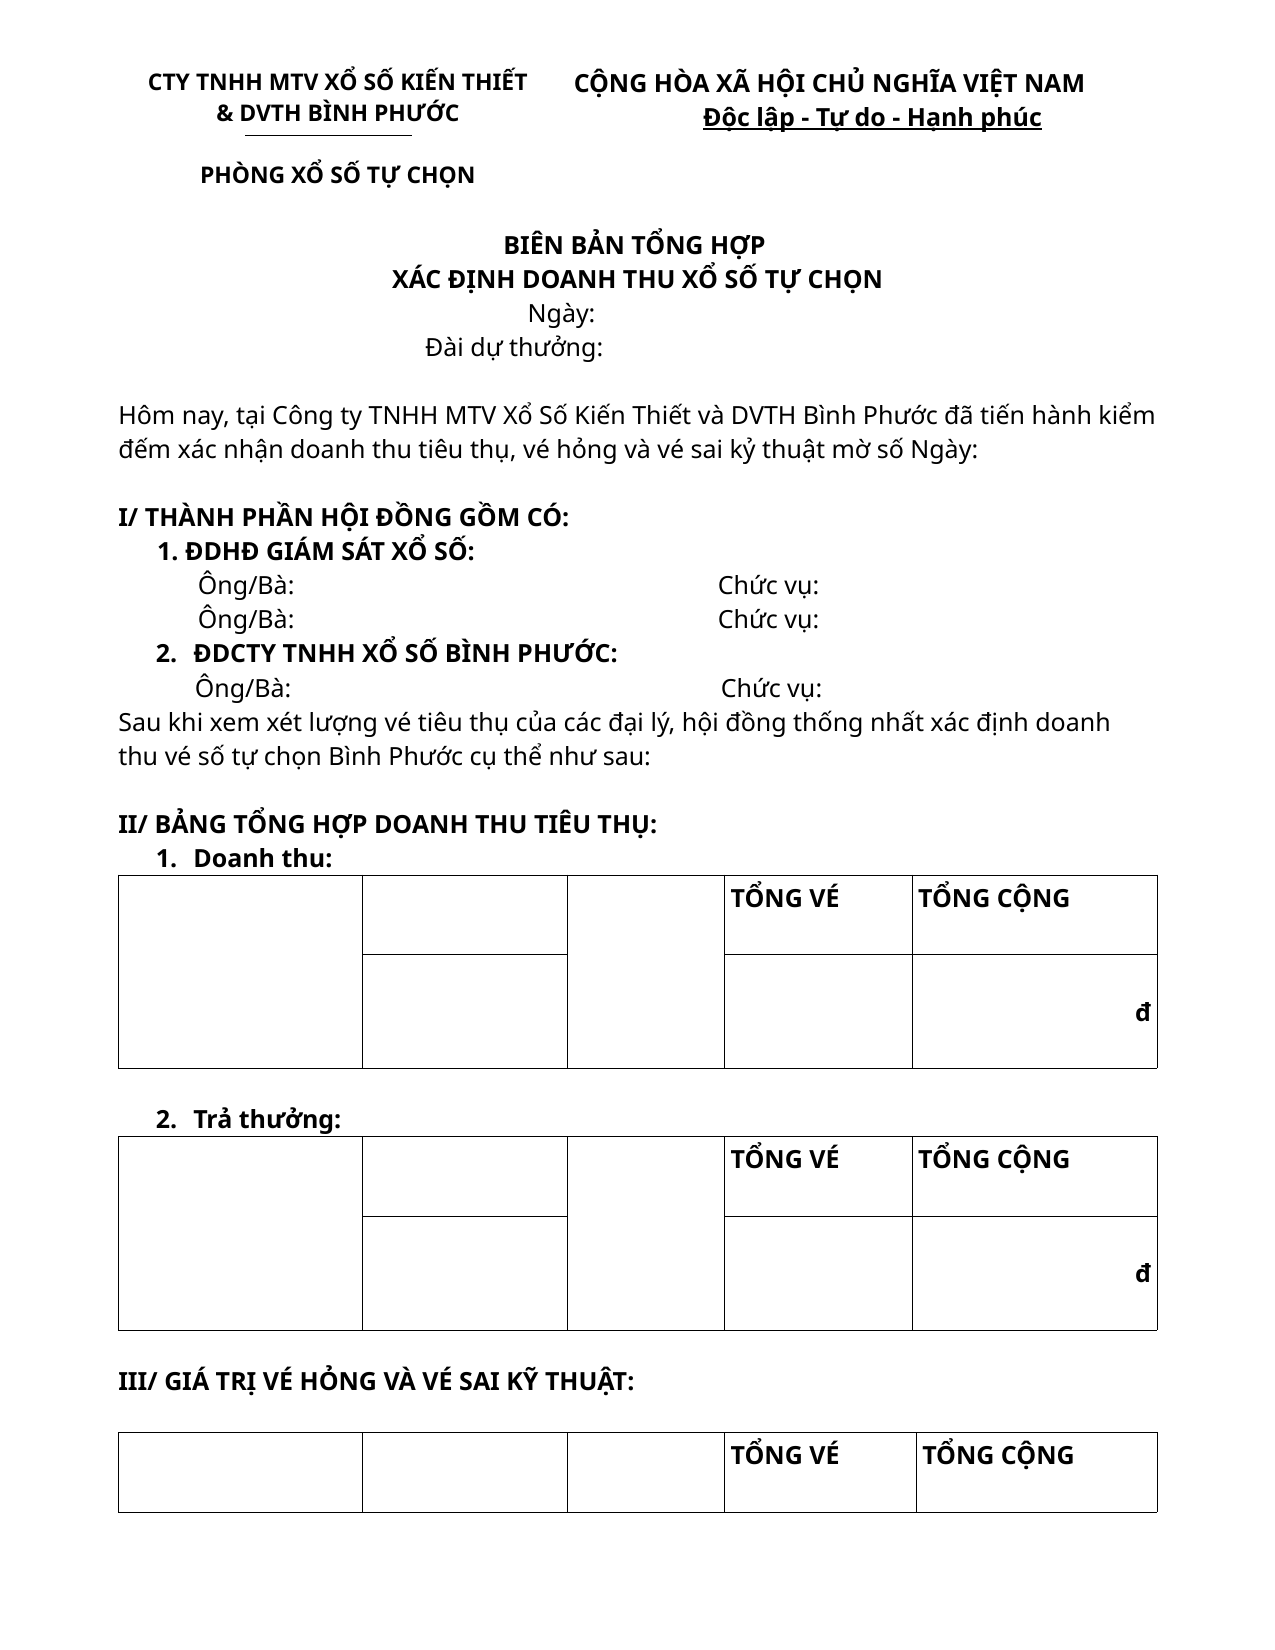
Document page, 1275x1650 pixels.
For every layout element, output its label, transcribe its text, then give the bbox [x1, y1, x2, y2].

table_header TỔNG VÉ [725, 1433, 916, 1512]
list Ông/Bà: <get_ctyxs1()> Chức vụ: <get_cv_ctyxs1()> [118, 670, 1157, 704]
table_header TỔNG VÉ [725, 876, 912, 954]
table_header <for each="menhgia in get_menh_gia()"> [119, 876, 362, 1068]
list ĐDCTY TNHH XỔ SỐ BÌNH PHƯỚC: [156, 636, 1157, 670]
table_header </for> [568, 1433, 724, 1512]
text BIÊN BẢN TỔNG HỢP [118, 227, 1157, 261]
table_cell <get_tong()['tongve']> [725, 955, 912, 1068]
table_header <for each="menhgia in get_menh_gia()"> [119, 1137, 362, 1330]
table_cell <get_trathuong(menhgia)> [363, 1217, 567, 1330]
table_header </for> [568, 876, 724, 1068]
table_header CTY TNHH MTV XỔ SỐ KIẾN THIẾT & DVTH BÌNH PHƯỚC PHÒNG XỔ SỐ TỰ CHỌN [108, 60, 568, 196]
table_header CỘNG HÒA XÃ HỘI CHỦ NGHĨA VIỆT NAM Độc lập - Tự do - Hạnh phúc [568, 60, 1177, 196]
text 1. ĐDHĐ GIÁM SÁT XỔ SỐ: [118, 534, 1157, 568]
text Ngày: <get_date()> [118, 296, 1157, 329]
text Ông/Bà: <get_giamsat2()> Chức vụ: <get_cv_giamsat2()> [118, 602, 1157, 636]
list Doanh thu: [156, 841, 1157, 874]
list Trả thưởng: [156, 1102, 1157, 1136]
table_cell <get_doanhthu_tieuthu(menhgia.id)> [363, 955, 567, 1068]
text II/ BẢNG TỔNG HỢP DOANH THU TIÊU THỤ: [118, 806, 1157, 841]
table_header <menhgia.name> [363, 1433, 567, 1512]
table_header TỔNG VÉ [725, 1137, 912, 1216]
table_cell <get_tong_trathuong()['tongcong']> đ [913, 1217, 1157, 1330]
text III/ GIÁ TRỊ VÉ HỎNG VÀ VÉ SAI KỸ THUẬT: [118, 1364, 1157, 1398]
table_header <menhgia.name> [363, 876, 567, 954]
table_header <menhgia.name> [363, 1137, 567, 1216]
table_header TỔNG CỘNG [913, 1137, 1157, 1216]
table_header </for> [568, 1137, 724, 1330]
table_cell <get_tong_trathuong()['tongve']> [725, 1217, 912, 1330]
text Đài dự thưởng: <get_daiduthuong()> [118, 329, 1157, 364]
text Ông/Bà: <get_giamsat1()> Chức vụ: <get_cv_giamsat1()> [118, 568, 1157, 602]
text XÁC ĐỊNH DOANH THU XỔ SỐ TỰ CHỌN [118, 261, 1157, 296]
table_header TỔNG CỘNG [913, 876, 1157, 954]
table_header <for each="menhgia in get_menh_gia()"> [119, 1433, 362, 1512]
text I/ THÀNH PHẦN HỘI ĐỒNG GỒM CÓ: [118, 500, 1157, 534]
text Sau khi xem xét lượng vé tiêu thụ của các đại lý, hội đồng thống nhất xác định doanh thu vé số tự chọn Bình Phước cụ thể như sau: [118, 704, 1157, 772]
table_header TỔNG CỘNG [917, 1433, 1157, 1512]
table_cell <get_tong()['tongcong']> đ [913, 955, 1157, 1068]
text Hôm nay, tại Công ty TNHH MTV Xổ Số Kiến Thiết và DVTH Bình Phước đã tiến hành kiểm đếm xác nhận doanh thu tiêu thụ, vé hỏng và vé sai kỷ thuật mờ số Ngày: <get_date()> [118, 398, 1157, 466]
